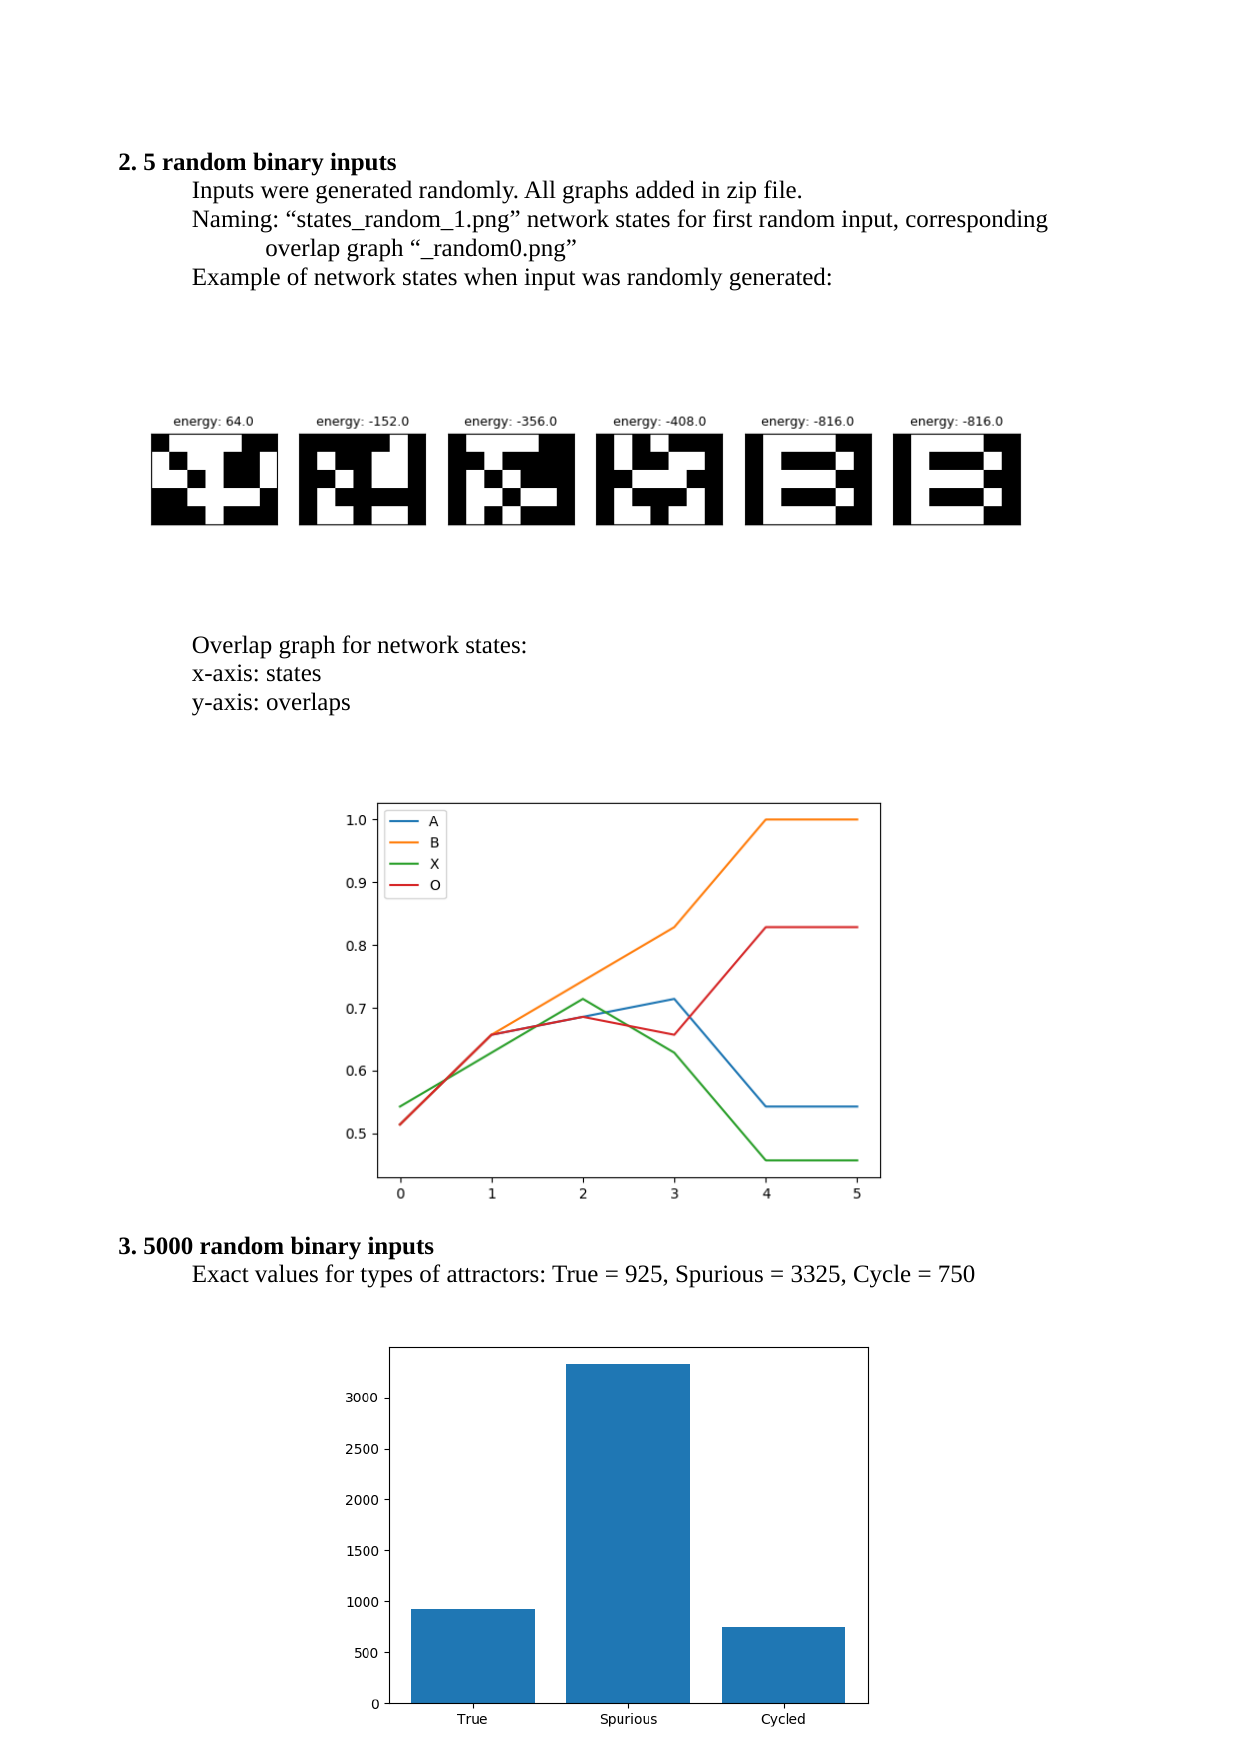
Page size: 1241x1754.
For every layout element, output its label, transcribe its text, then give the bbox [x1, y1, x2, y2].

picture [296, 744, 945, 1231]
text 3. 5000 random binary inputs [118, 745, 1122, 1259]
text Naming: “states_random_1.png” network states for first random input, corresponding overlap graph “_random0.png” [118, 204, 1122, 262]
text Inputs were generated randomly. All graphs added in zip file. [118, 176, 1122, 204]
picture [132, 328, 1038, 630]
text y-axis: overlaps [118, 687, 1122, 716]
text Exact values for types of attractors: True = 925, Spurious = 3325, Cycle = 750 [118, 1259, 1122, 1288]
text 2. 5 random binary inputs [118, 147, 1122, 176]
text Example of network states when input was randomly generated: [118, 262, 1122, 291]
picture [312, 1291, 929, 1754]
text Overlap graph for network states: [118, 319, 1122, 658]
text x-axis: states [118, 658, 1122, 687]
